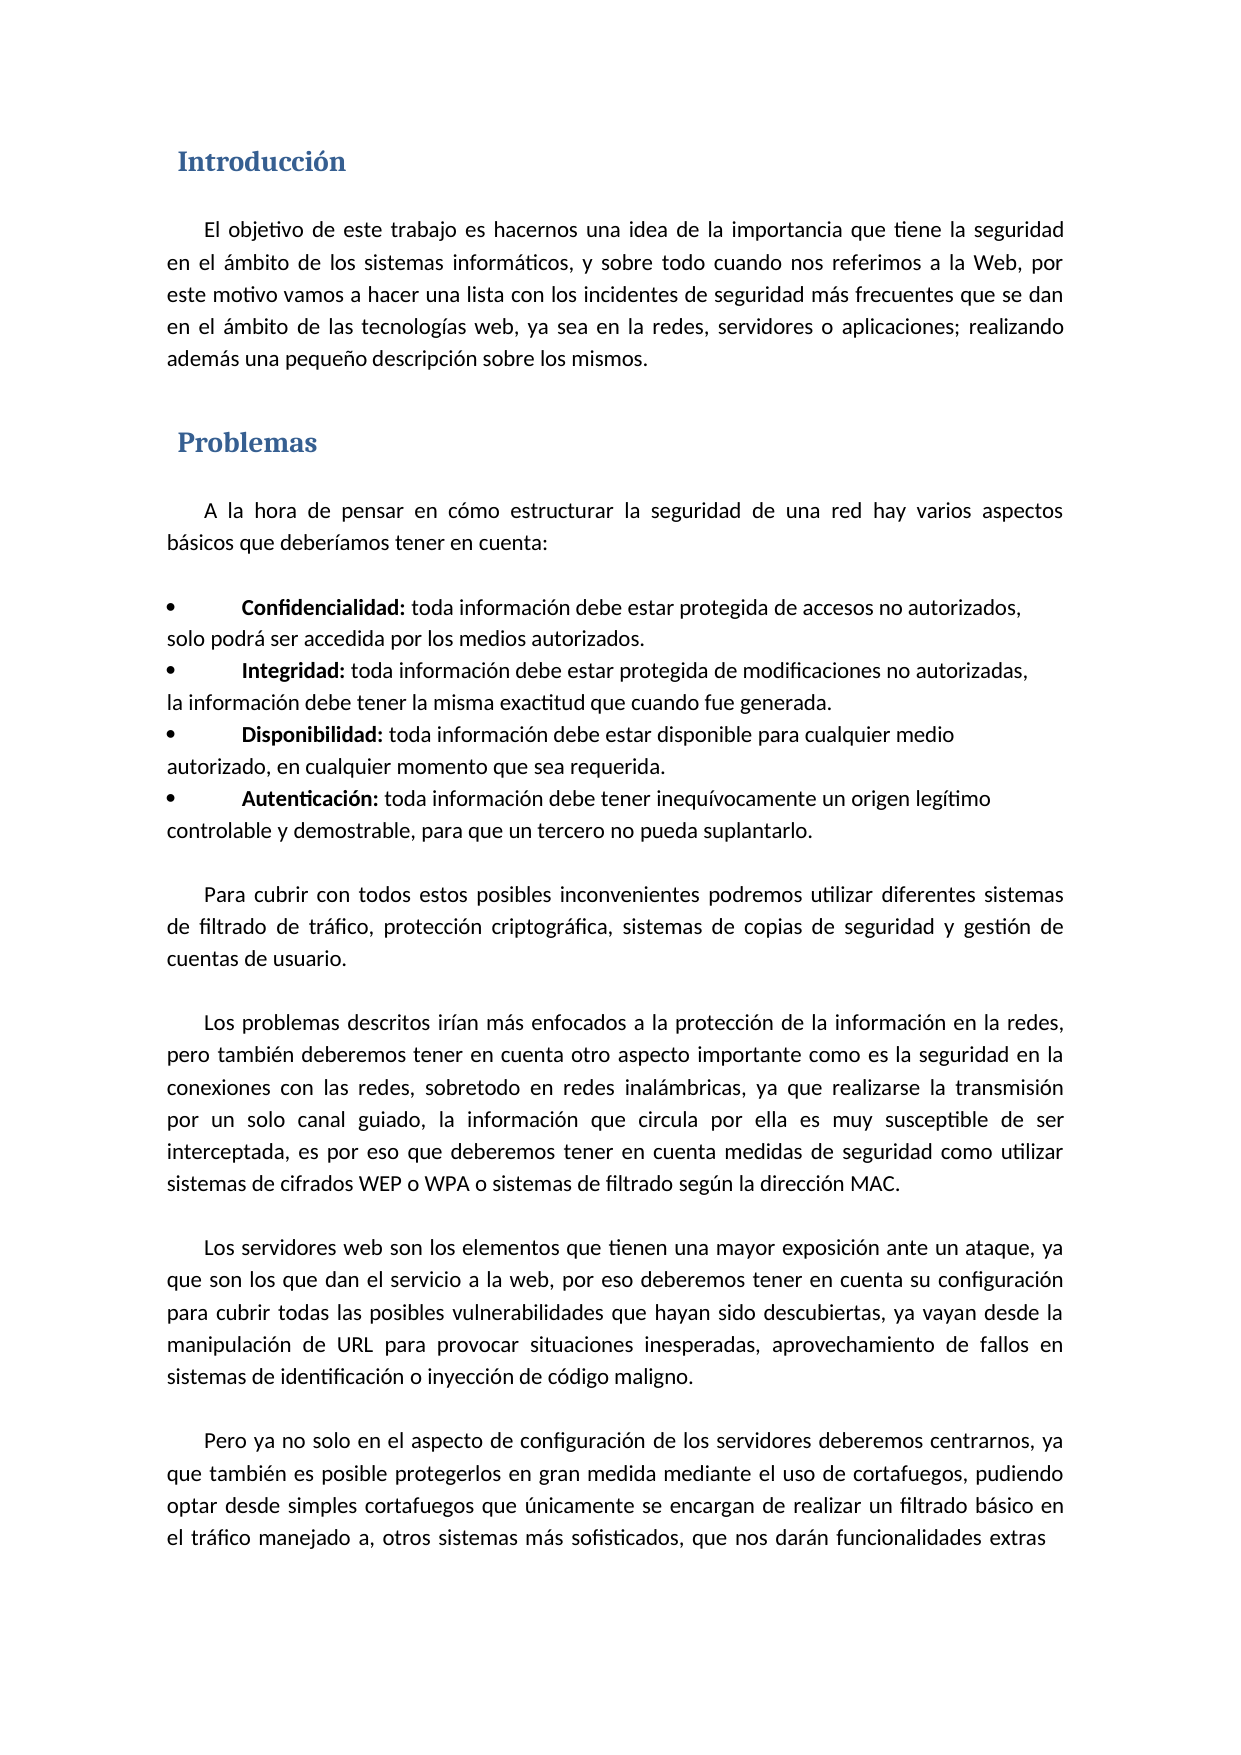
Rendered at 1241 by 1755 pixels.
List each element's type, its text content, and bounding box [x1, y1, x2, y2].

list Confidencialidad: toda información debe estar protegida de accesos no autorizados, solo podrá ser accedida por los medios autorizados. [167, 593, 1039, 652]
text Para cubrir con todos estos posibles inconvenientes podremos utilizar diferentes sistemas de filtrado de tráfico, protección criptográfica, sistemas de copias de seguridad y gestión de cuentas de usuario. [167, 880, 1064, 972]
text El objetivo de este trabajo es hacernos una idea de la importancia que tiene la seguridad en el ámbito de los sistemas informáticos, y sobre todo cuando nos referimos a la Web, por este motivo vamos a hacer una lista con los incidentes de seguridad más frecuentes que se dan en el ámbito de las tecnologías web, ya sea en la redes, servidores o aplicaciones; realizando además una pequeño descripción sobre los mismos. [167, 215, 1064, 372]
list Integridad: toda información debe estar protegida de modificaciones no autorizadas, la información debe tener la misma exactitud que cuando fue generada. [167, 656, 1039, 716]
subtitle Introducción [177, 145, 1076, 179]
text Los servidores web son los elementos que tienen una mayor exposición ante un ataque, ya que son los que dan el servicio a la web, por eso deberemos tener en cuenta su configuración para cubrir todas las posibles vulnerabilidades que hayan sido descubiertas, ya vayan desde la manipulación de URL para provocar situaciones inesperadas, aprovechamiento de fallos en sistemas de identificación o inyección de código maligno. [167, 1233, 1064, 1390]
list Autenticación: toda información debe tener inequívocamente un origen legítimo controlable y demostrable, para que un tercero no pueda suplantarlo. [167, 784, 1008, 844]
text Los problemas descritos irían más enfocados a la protección de la información en la redes, pero también deberemos tener en cuenta otro aspecto importante como es la seguridad en la conexiones con las redes, sobretodo en redes inalámbricas, ya que realizarse la transmisión por un solo canal guiado, la información que circula por ella es muy susceptible de ser interceptada, es por eso que deberemos tener en cuenta medidas de seguridad como utilizar sistemas de cifrados WEP o WPA o sistemas de filtrado según la dirección MAC. [167, 1008, 1064, 1197]
text Pero ya no solo en el aspecto de configuración de los servidores deberemos centrarnos, ya que también es posible protegerlos en gran medida mediante el uso de cortafuegos, pudiendo optar desde simples cortafuegos que únicamente se encargan de realizar un filtrado básico en el tráfico manejado a, otros sistemas más sofisticados, que nos darán funcionalidades extras [167, 1426, 1064, 1551]
subtitle Problemas [177, 427, 1076, 460]
text A la hora de pensar en cómo estructurar la seguridad de una red hay varios aspectos básicos que deberíamos tener en cuenta: [167, 497, 1064, 556]
list Disponibilidad: toda información debe estar disponible para cualquier medio autorizado, en cualquier momento que sea requerida. [167, 720, 971, 780]
